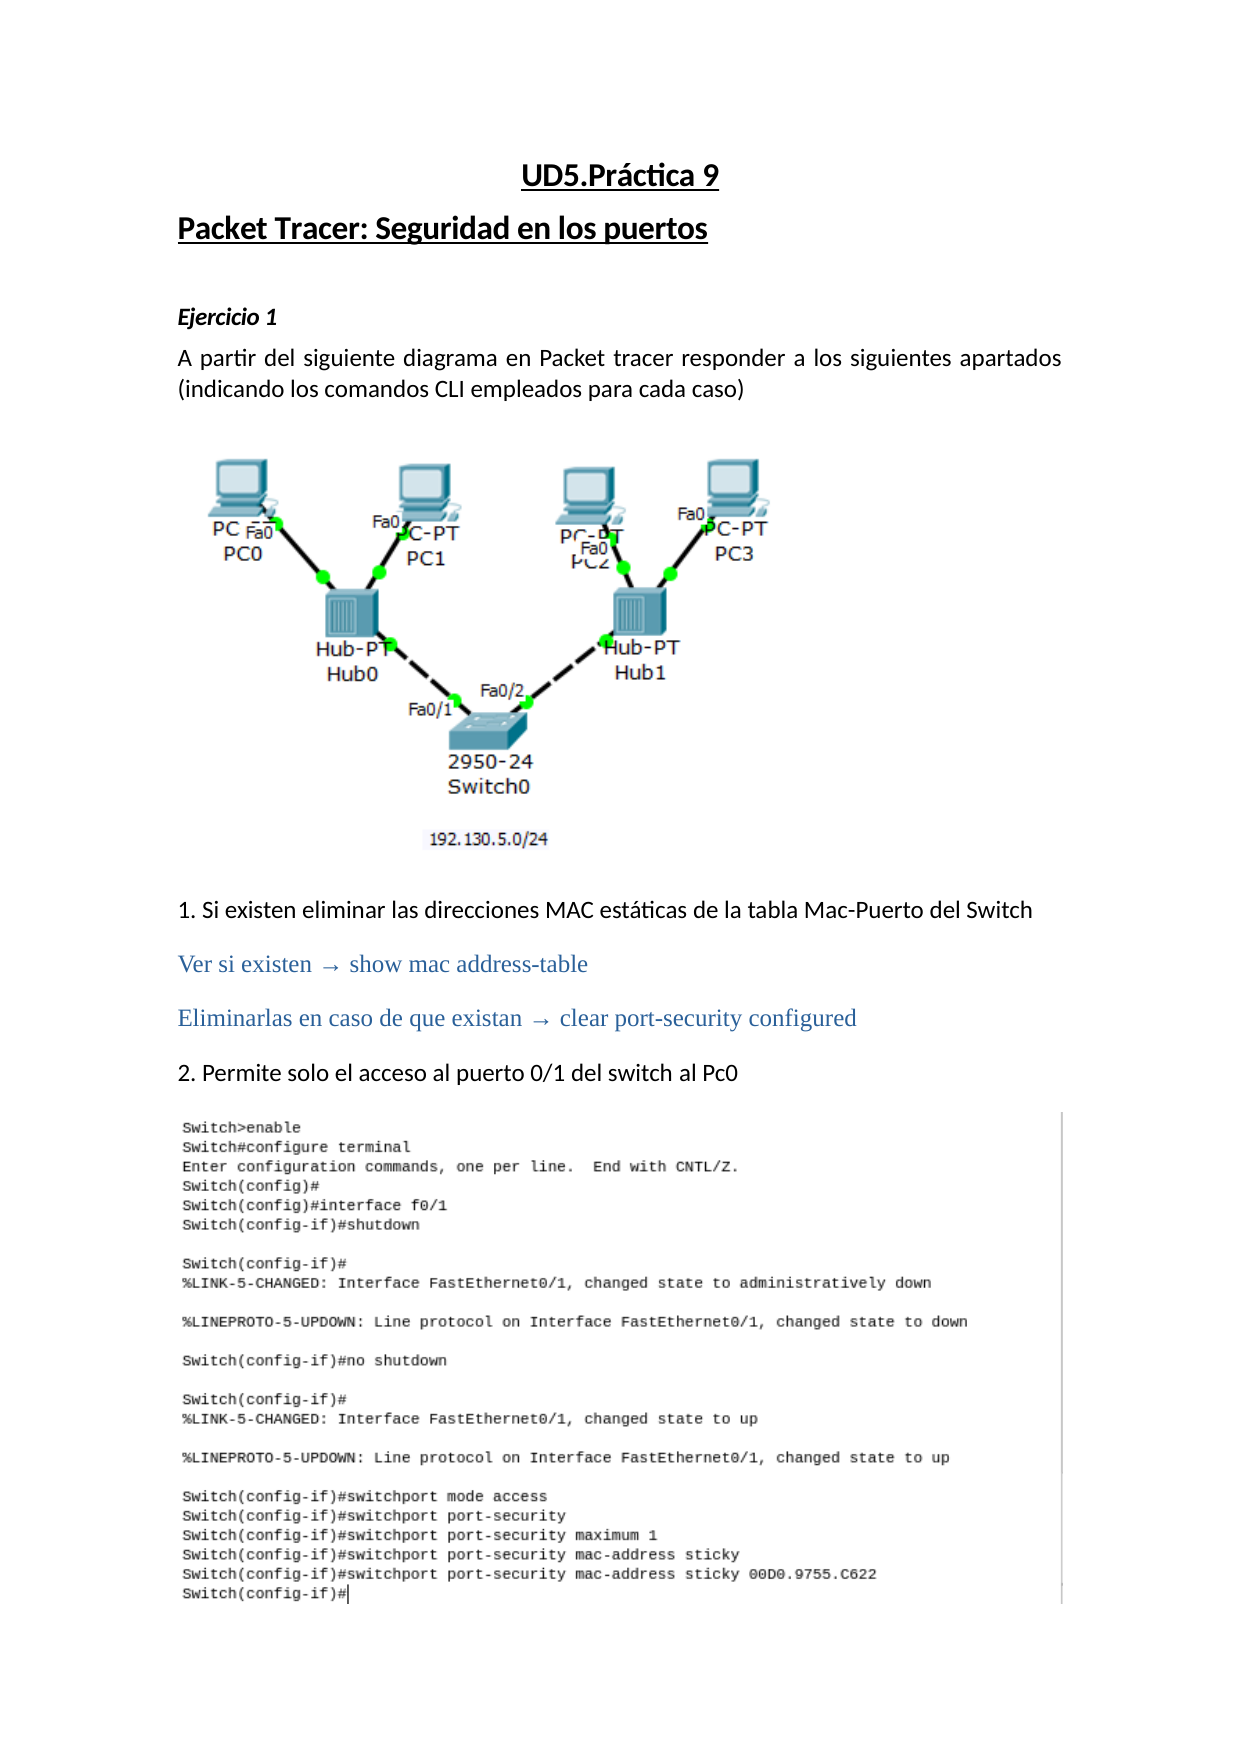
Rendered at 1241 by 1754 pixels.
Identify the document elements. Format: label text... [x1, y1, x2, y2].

title UD5.Práctica 9 [177, 154, 1063, 194]
picture [177, 1112, 1063, 1604]
text 2. Permite solo el acceso al puerto 0/1 del switch al Pc0 [177, 1057, 1063, 1088]
title Packet Tracer: Seguridad en los puertos [177, 207, 1063, 248]
title Ejercicio 1 [177, 301, 1063, 332]
picture [177, 403, 853, 894]
text Eliminarlas en caso de que existan → clear port-security configured [177, 1003, 1063, 1032]
text A partir del siguiente diagrama en Packet tracer responder a los siguientes apartados (indicando los comandos CLI empleados para cada caso) [177, 342, 1063, 403]
text 1. Si existen eliminar las direcciones MAC estáticas de la tabla Mac-Puerto del Switch [177, 894, 1063, 924]
text Ver si existen → show mac address-table [177, 949, 1063, 978]
